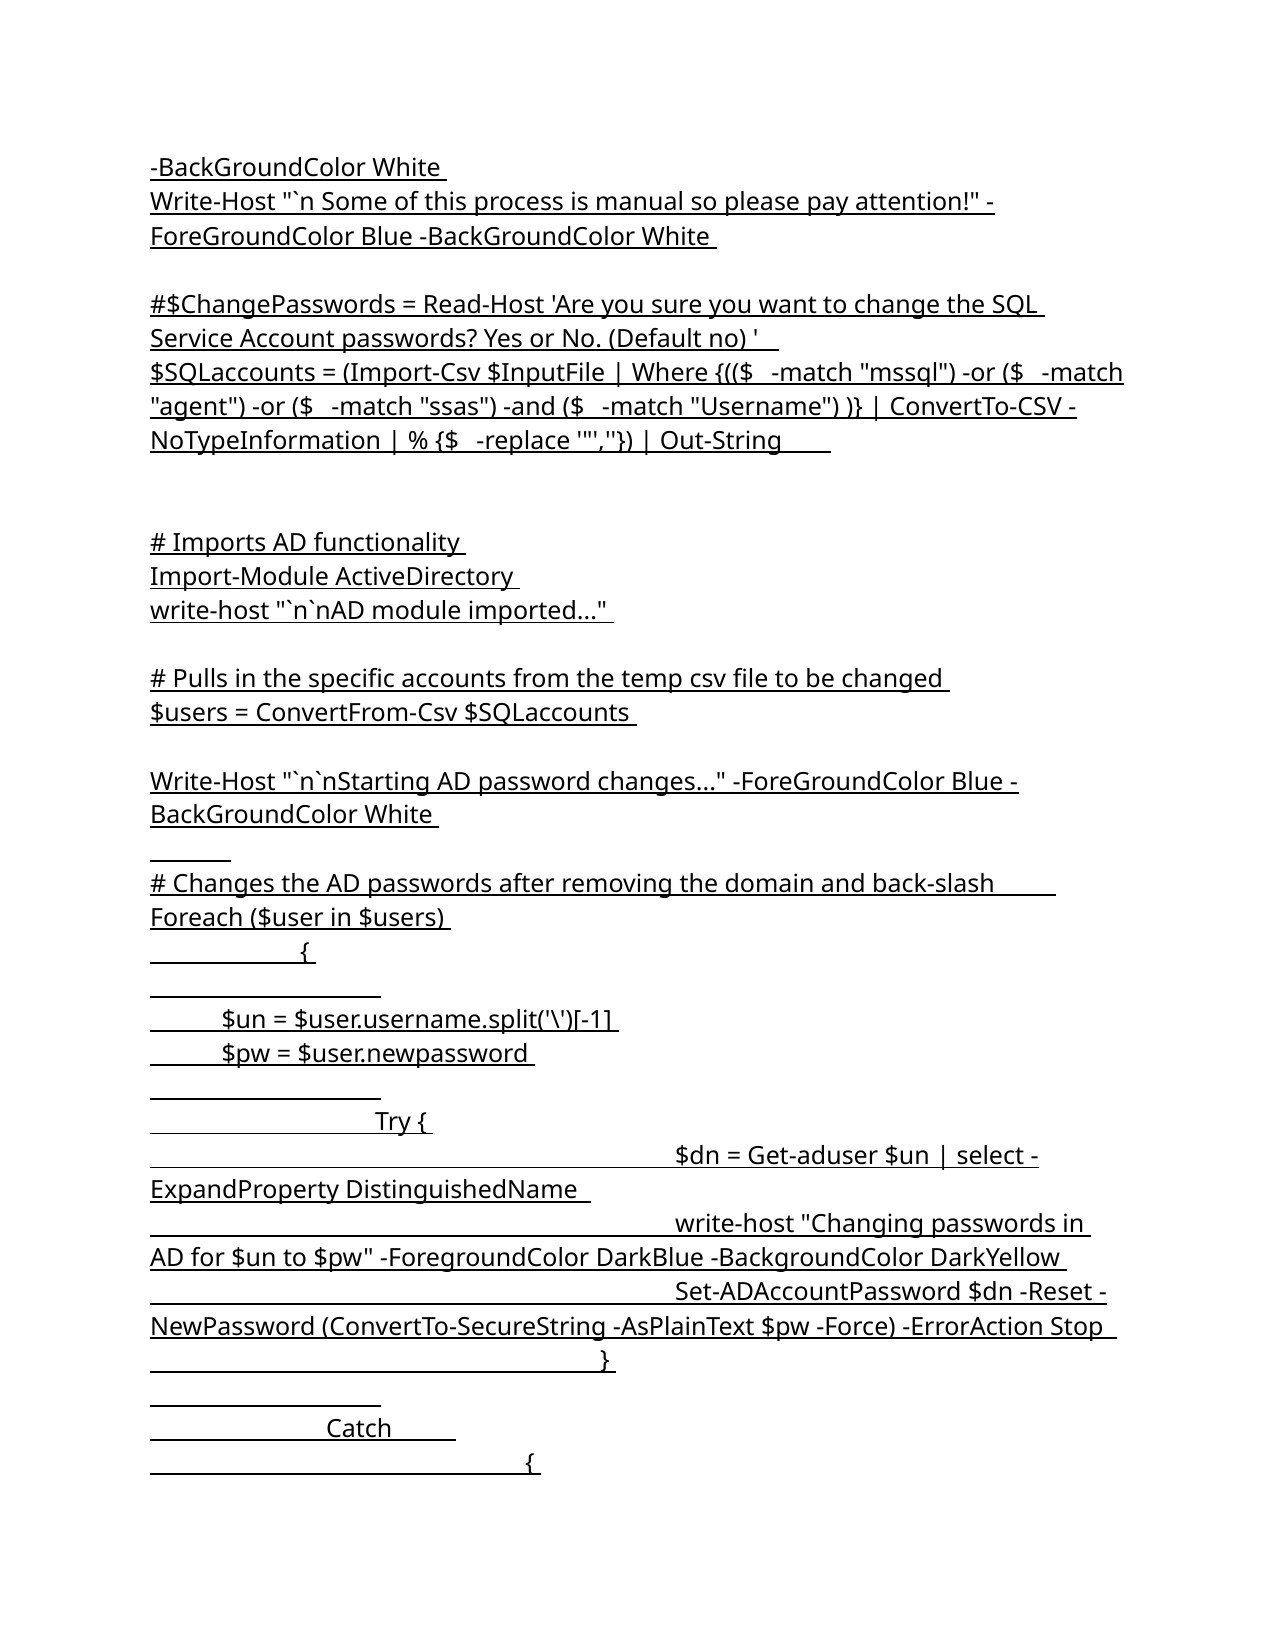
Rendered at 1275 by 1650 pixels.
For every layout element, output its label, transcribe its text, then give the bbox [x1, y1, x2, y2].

text write-host "`n`nAD module imported..." [150, 593, 1125, 627]
text $pw = $user.newpassword [150, 1036, 1125, 1070]
text Set-ADAccountPassword $dn -Reset -NewPassword (ConvertTo-SecureString -AsPlainText $pw -Force) -ErrorAction Stop [150, 1274, 1125, 1342]
text #$ChangePasswords = Read-Host 'Are you sure you want to change the SQL Service Account passwords? Yes or No. (Default no) ' [150, 286, 1125, 354]
text $users = ConvertFrom-Csv $SQLaccounts [150, 695, 1125, 729]
text # Changes the AD passwords after removing the domain and back-slash [150, 865, 1125, 899]
text Write-Host "`n Some of this process is manual so please pay attention!" -ForeGroundColor Blue -BackGroundColor White [150, 184, 1125, 252]
text $un = $user.username.split('\')[-1] [150, 1002, 1125, 1036]
text $SQLaccounts = (Import-Csv $InputFile | Where {(($_ -match "mssql") -or ($_ -match "agent") -or ($_ -match "ssas") -and ($_ -match "Username") )} | ConvertTo-CSV -NoTypeInformation | % {$_ -replace '"',''}) | Out-String [150, 354, 1125, 457]
text { [150, 933, 1125, 967]
text Write-Host "`n`nStarting AD password changes..." -ForeGroundColor Blue -BackGroundColor White [150, 763, 1125, 831]
text Try { [150, 1104, 1125, 1138]
text $dn = Get-aduser $un | select -ExpandProperty DistinguishedName [150, 1138, 1125, 1206]
text # Imports AD functionality [150, 525, 1125, 559]
text Import-Module ActiveDirectory [150, 559, 1125, 593]
text } [150, 1342, 1125, 1376]
text # Pulls in the specific accounts from the temp csv file to be changed [150, 661, 1125, 695]
text Foreach ($user in $users) [150, 899, 1125, 933]
text { [150, 1444, 1125, 1478]
text Catch [150, 1410, 1125, 1444]
text -BackGroundColor White [150, 150, 1125, 184]
text write-host "Changing passwords in AD for $un to $pw" -ForegroundColor DarkBlue -BackgroundColor DarkYellow [150, 1206, 1125, 1274]
